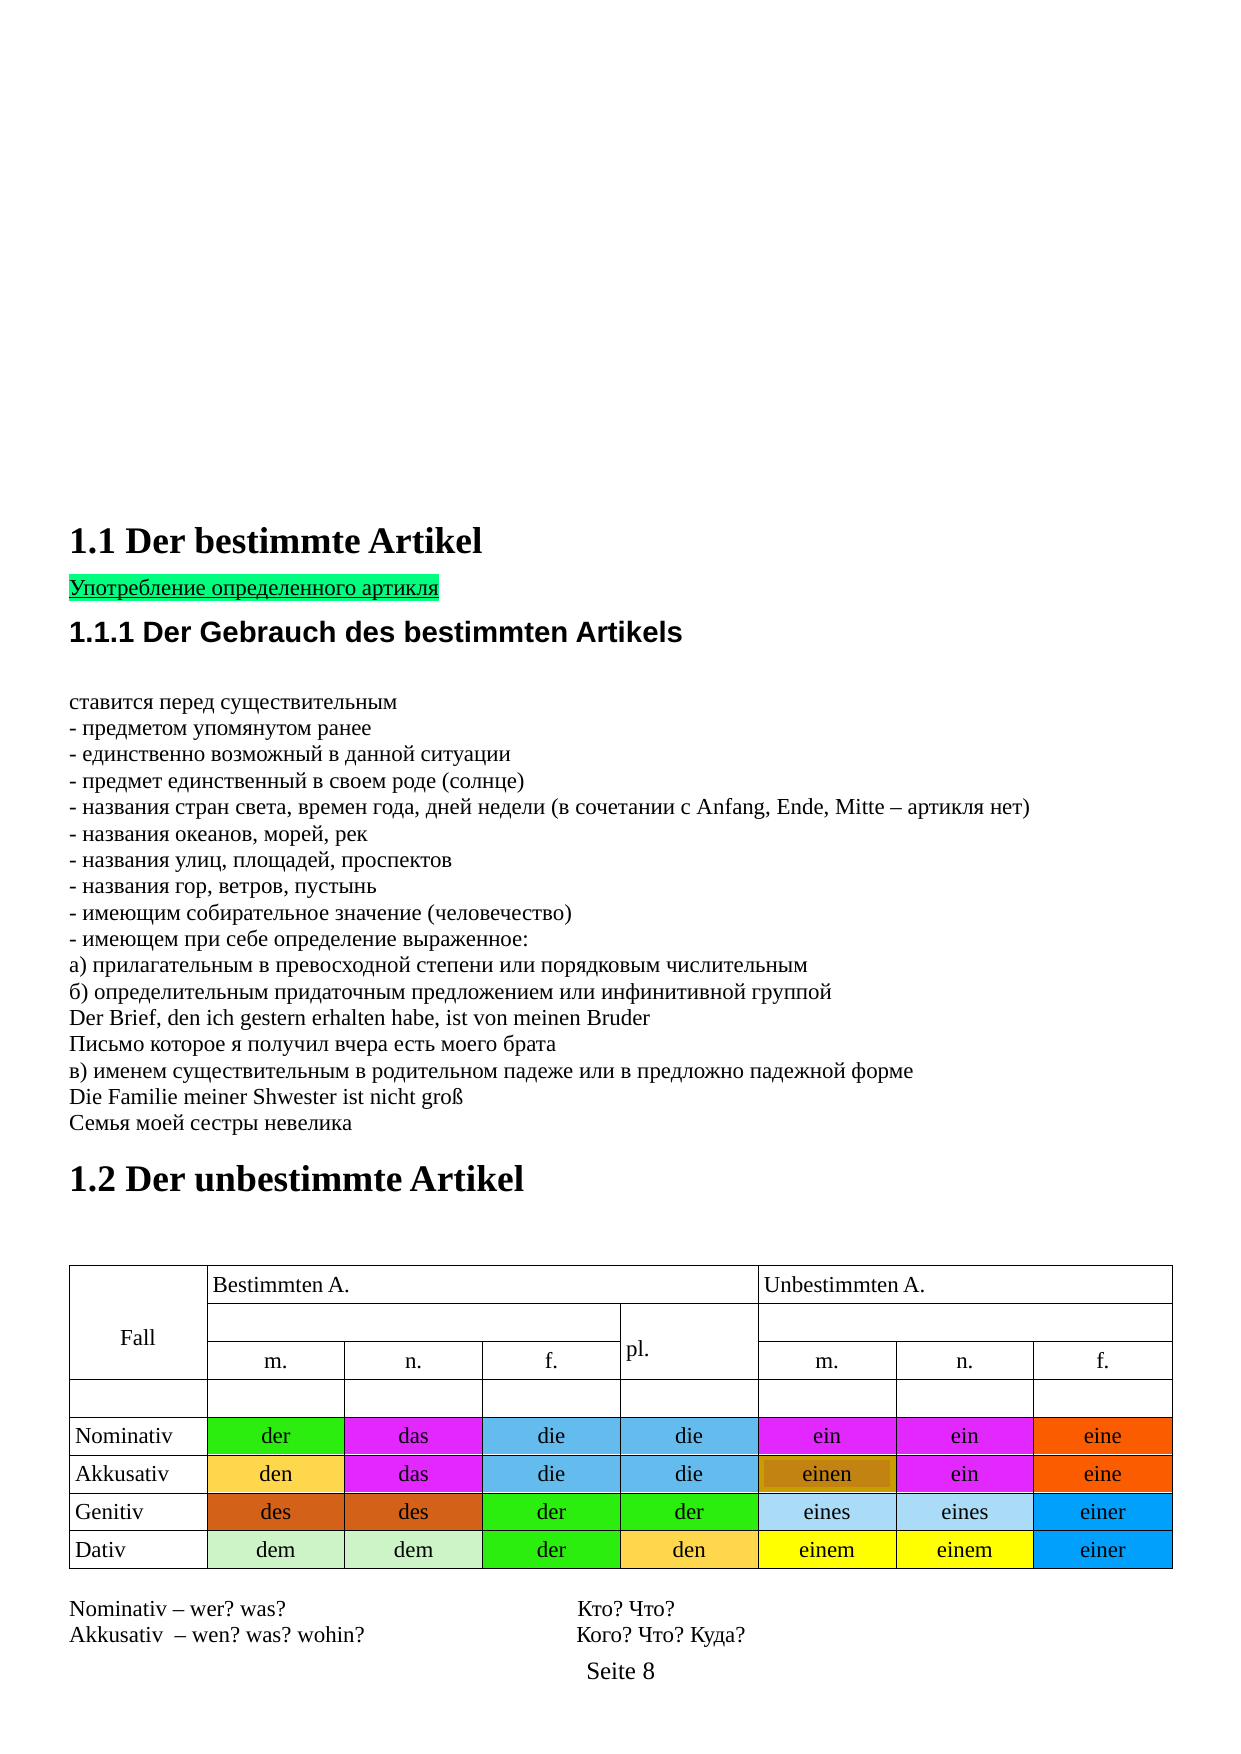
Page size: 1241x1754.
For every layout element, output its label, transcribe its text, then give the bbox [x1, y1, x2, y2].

text в) именем существительным в родительном падеже или в предложно падежной форме [69, 1057, 1172, 1083]
table_cell [897, 1380, 1033, 1417]
text Семья моей сестры невелика [69, 1109, 1172, 1136]
table_cell n. [897, 1342, 1033, 1379]
subtitle 1.1 Der bestimmte Artikel [69, 519, 1172, 562]
table_header Unbestimmten A. [759, 1266, 1172, 1303]
table_cell ein [897, 1418, 1033, 1454]
table_cell das [345, 1456, 482, 1492]
text - предметом упомянутом ранее [69, 714, 1172, 741]
table_cell Dativ [70, 1531, 207, 1568]
table_cell die [621, 1456, 758, 1492]
table_cell f. [483, 1342, 620, 1379]
table_cell pl. [621, 1304, 758, 1379]
table_cell einer [1034, 1494, 1172, 1530]
table_cell den [621, 1531, 758, 1568]
text Письмо которое я получил вчера есть моего брата [69, 1030, 1172, 1057]
table_cell einem [897, 1531, 1033, 1568]
table_cell m. [208, 1342, 344, 1379]
text - названия стран света, времен года, дней недели (в сочетании с Anfang, Ende, Mitte – артикля нет) [69, 793, 1172, 819]
text ставится перед существительным [69, 688, 1172, 714]
table_cell Nominativ [70, 1418, 207, 1454]
table_header Bestimmten A. [208, 1266, 758, 1303]
table_cell [70, 1380, 207, 1417]
text - названия улиц, площадей, проспектов [69, 846, 1172, 872]
table_cell eines [897, 1494, 1033, 1530]
text - названия гор, ветров, пустынь [69, 872, 1172, 899]
table_cell [208, 1304, 620, 1341]
table_cell [345, 1380, 482, 1417]
text - названия океанов, морей, рек [69, 819, 1172, 846]
table_cell m. [759, 1342, 896, 1379]
text Употребление определенного артикля [69, 574, 1172, 601]
table_cell Akkusativ [70, 1456, 207, 1492]
text б) определительным придаточным предложением или инфинитивной группой [69, 978, 1172, 1004]
subtitle 1.2 Der unbestimmte Artikel [69, 1157, 1172, 1200]
table_cell dem [208, 1531, 344, 1568]
table_cell [621, 1380, 758, 1417]
text Akkusativ – wen? was? wohin? Кого? Что? Куда? [69, 1621, 1172, 1647]
table_cell der [483, 1531, 620, 1568]
table_cell [1034, 1380, 1172, 1417]
table_cell des [208, 1494, 344, 1530]
text - имеющем при себе определение выраженное: [69, 925, 1172, 951]
table_cell einem [759, 1531, 896, 1568]
table_cell eine [1034, 1456, 1172, 1492]
text Nominativ – wer? was? Кто? Что? [69, 1595, 1172, 1621]
table_cell einer [1034, 1531, 1172, 1568]
table_header Fall [70, 1266, 207, 1379]
text а) прилагательным в превосходной степени или порядковым числительным [69, 951, 1172, 978]
table_cell einen [759, 1456, 896, 1492]
table_cell die [483, 1456, 620, 1492]
table_cell [483, 1380, 620, 1417]
table_cell f. [1034, 1342, 1172, 1379]
table_cell [759, 1380, 896, 1417]
table_cell den [208, 1456, 344, 1492]
table_cell dem [345, 1531, 482, 1568]
table_cell die [483, 1418, 620, 1454]
table_cell der [621, 1494, 758, 1530]
table_cell [759, 1304, 1172, 1341]
text Der Brief, den ich gestern erhalten habe, ist von meinen Bruder [69, 1004, 1172, 1030]
table_cell ein [897, 1456, 1033, 1492]
table_cell das [345, 1418, 482, 1454]
text - единственно возможный в данной ситуации [69, 741, 1172, 767]
table_cell des [345, 1494, 482, 1530]
text - предмет единственный в своем роде (солнце) [69, 767, 1172, 793]
table_cell der [483, 1494, 620, 1530]
text Die Familie meiner Shwester ist nicht groß [69, 1083, 1172, 1109]
text - имеющим собирательное значение (человечество) [69, 899, 1172, 925]
table_cell eines [759, 1494, 896, 1530]
table_cell eine [1034, 1418, 1172, 1454]
table_cell die [621, 1418, 758, 1454]
table_cell der [208, 1418, 344, 1454]
table_cell [208, 1380, 344, 1417]
table_cell n. [345, 1342, 482, 1379]
table_cell Genitiv [70, 1494, 207, 1530]
table_cell ein [759, 1418, 896, 1454]
subtitle 1.1.1 Der Gebrauch des bestimmten Artikels [69, 615, 1172, 649]
